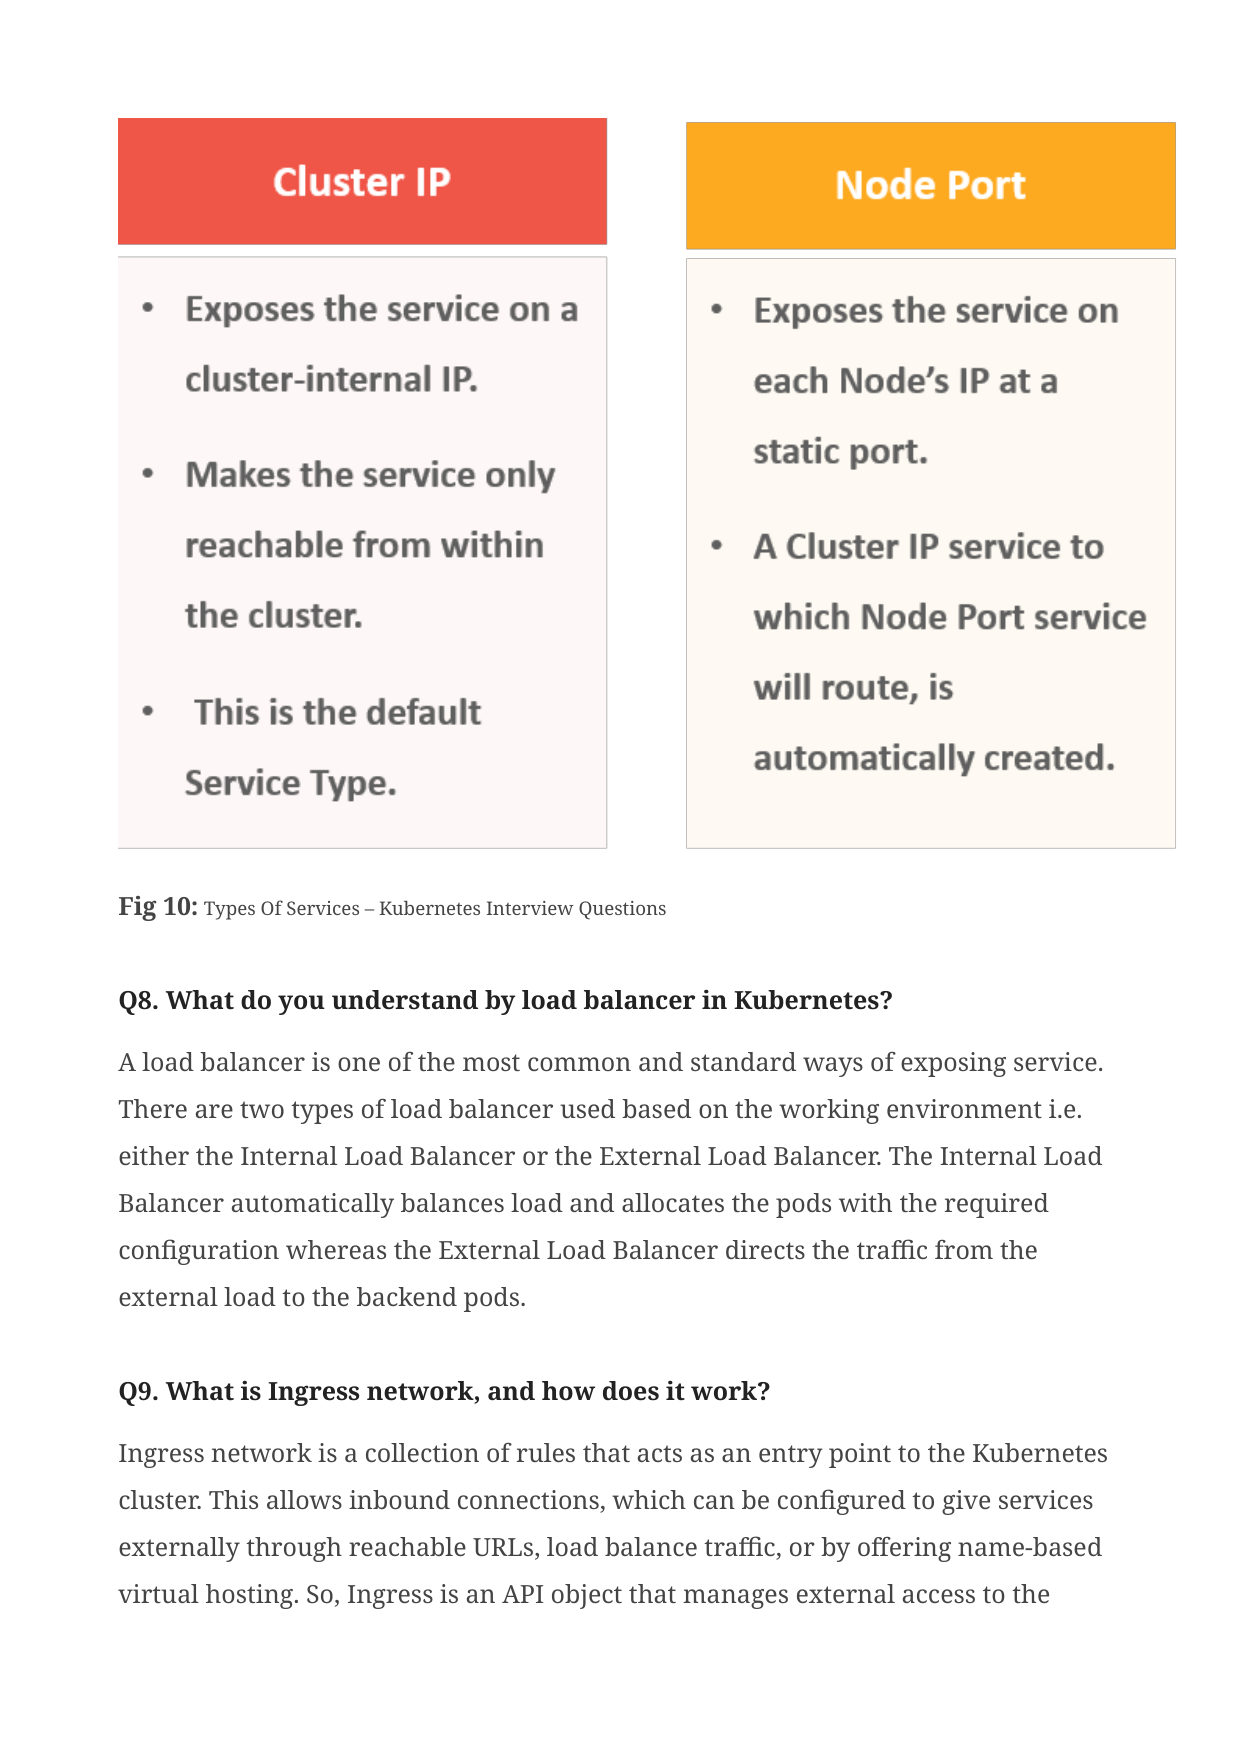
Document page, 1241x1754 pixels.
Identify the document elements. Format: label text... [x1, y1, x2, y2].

text A load balancer is one of the most common and standard ways of exposing service. There are two types of load balancer used based on the working environment i.e. either the Internal Load Balancer or the External Load Balancer. The Internal Load Balancer automatically balances load and allocates the pods with the required configuration whereas the External Load Balancer directs the traffic from the external load to the backend pods. [118, 1032, 1122, 1313]
picture [118, 118, 1241, 861]
text Ingress network is a collection of rules that acts as an entry point to the Kubernetes cluster. This allows inbound connections, which can be configured to give services externally through reachable URLs, load balance traffic, or by offering name-based virtual hosting. So, Ingress is an API object that manages external access to the [118, 1423, 1122, 1610]
subtitle Q9. What is Ingress network, and how does it work? [118, 1360, 1122, 1407]
subtitle Q8. What do you understand by load balancer in Kubernetes? [118, 970, 1122, 1017]
text Fig 10: Types Of Services – Kubernetes Interview Questions [118, 876, 1122, 923]
